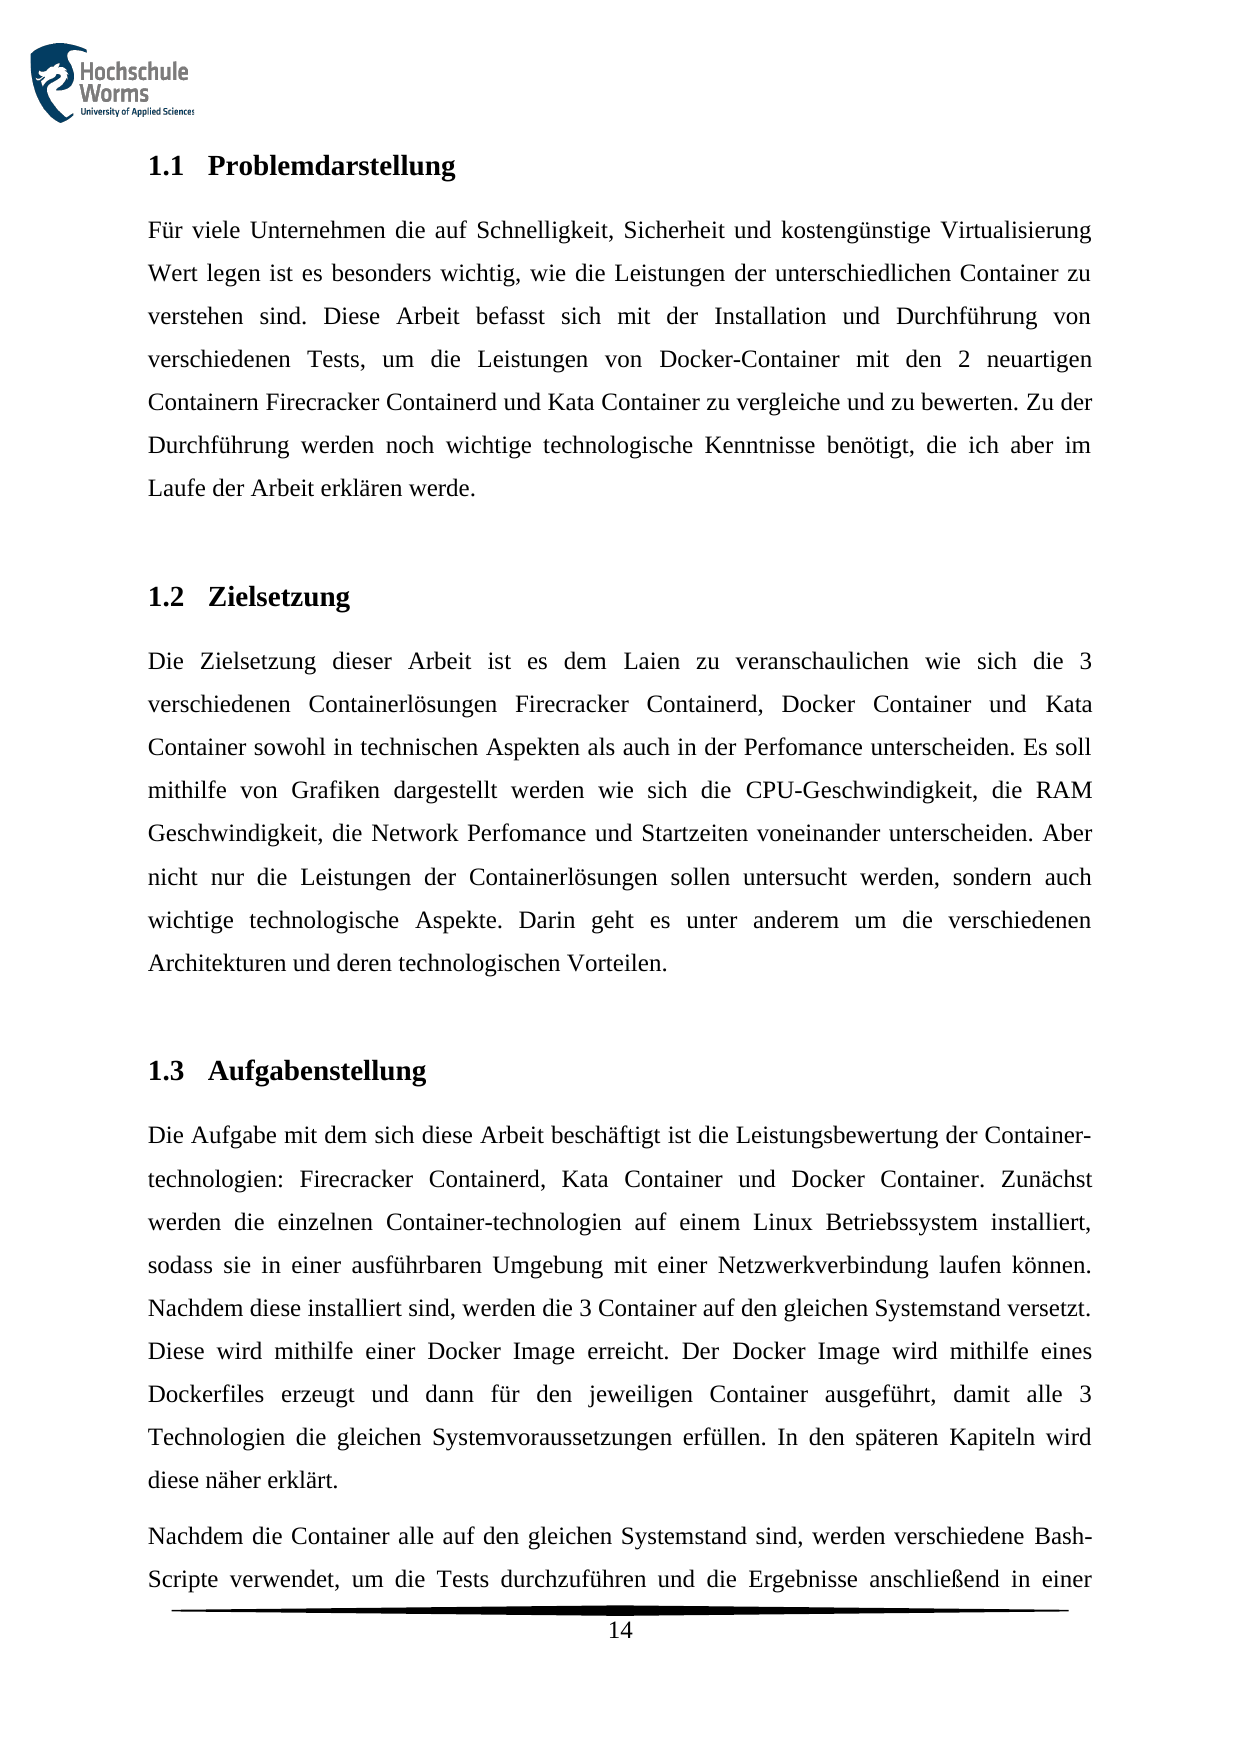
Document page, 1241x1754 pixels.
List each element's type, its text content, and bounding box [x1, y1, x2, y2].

text Nachdem die Container alle auf den gleichen Systemstand sind, werden verschiedene Bash-Scripte verwendet, um die Tests durchzuführen und die Ergebnisse anschließend in einer [148, 1521, 1092, 1593]
text Für viele Unternehmen die auf Schnelligkeit, Sicherheit und kostengünstige Virtualisierung Wert legen ist es besonders wichtig, wie die Leistungen der unterschiedlichen Container zu verstehen sind. Diese Arbeit befasst sich mit der Installation und Durchführung von verschiedenen Tests, um die Leistungen von Docker-Container mit den 2 neuartigen Containern Firecracker Containerd und Kata Container zu vergleiche und zu bewerten. Zu der Durchführung werden noch wichtige technologische Kenntnisse benötigt, die ich aber im Laufe der Arbeit erklären werde. [148, 215, 1092, 502]
subtitle Zielsetzung [148, 579, 1092, 613]
text Die Aufgabe mit dem sich diese Arbeit beschäftigt ist die Leistungsbewertung der Container-technologien: Firecracker Containerd, Kata Container und Docker Container. Zunächst werden die einzelnen Container-technologien auf einem Linux Betriebssystem installiert, sodass sie in einer ausführbaren Umgebung mit einer Netzwerkverbindung laufen können. Nachdem diese installiert sind, werden die 3 Container auf den gleichen Systemstand versetzt. Diese wird mithilfe einer Docker Image erreicht. Der Docker Image wird mithilfe eines Dockerfiles erzeugt und dann für den jeweiligen Container ausgeführt, damit alle 3 Technologien die gleichen Systemvoraussetzungen erfüllen. In den späteren Kapiteln wird diese näher erklärt. [148, 1121, 1092, 1494]
text Die Zielsetzung dieser Arbeit ist es dem Laien zu veranschaulichen wie sich die 3 verschiedenen Containerlösungen Firecracker Containerd, Docker Container und Kata Container sowohl in technischen Aspekten als auch in der Perfomance unterscheiden. Es soll mithilfe von Grafiken dargestellt werden wie sich die CPU-Geschwindigkeit, die RAM Geschwindigkeit, die Network Perfomance und Startzeiten voneinander unterscheiden. Aber nicht nur die Leistungen der Containerlösungen sollen untersucht werden, sondern auch wichtige technologische Aspekte. Darin geht es unter anderem um die verschiedenen Architekturen und deren technologischen Vorteilen. [148, 646, 1092, 977]
subtitle Aufgabenstellung [148, 1053, 1092, 1087]
subtitle Problemdarstellung [148, 148, 1092, 181]
